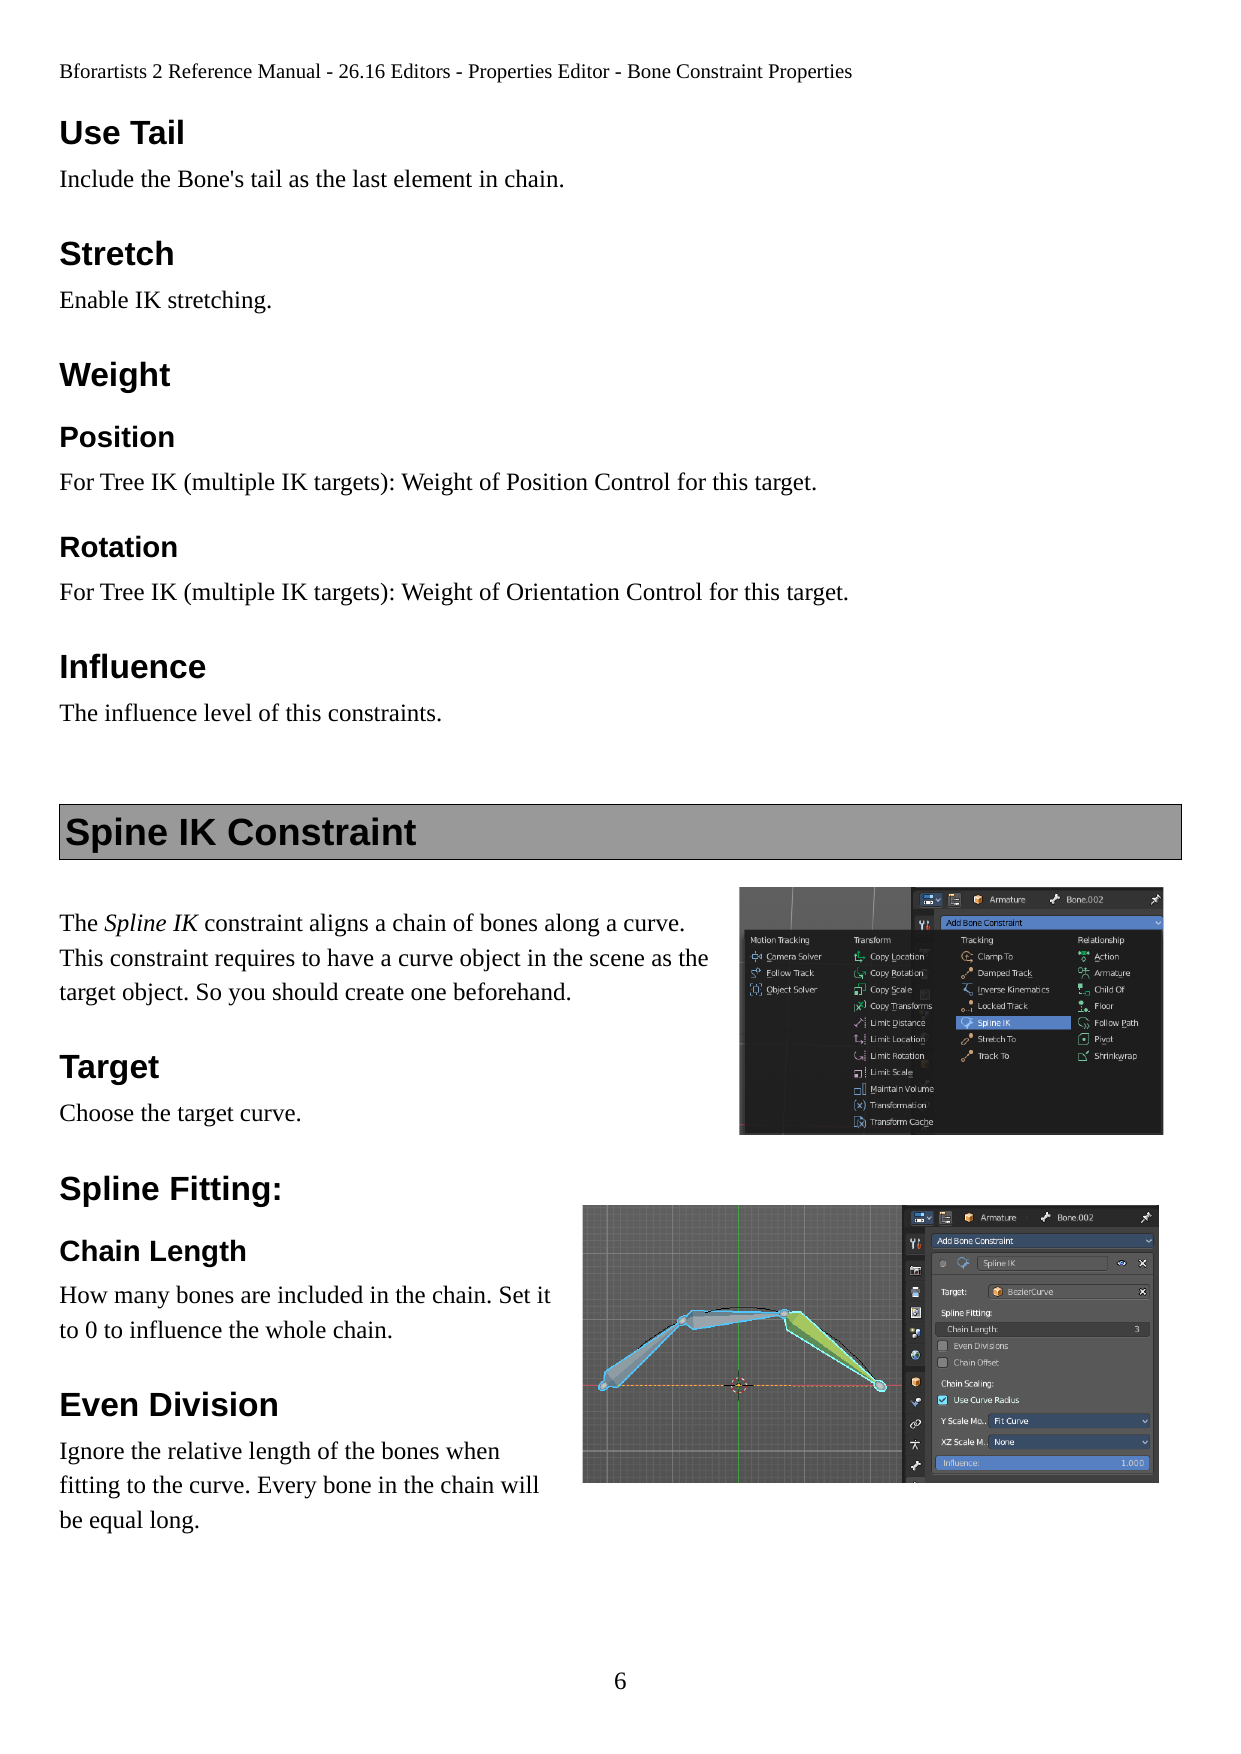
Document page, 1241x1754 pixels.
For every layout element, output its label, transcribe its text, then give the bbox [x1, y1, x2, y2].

text Enable IK stretching. [59, 285, 1181, 313]
text How many bones are included in the chain. Set it to 0 to influence the whole chain. [59, 1280, 582, 1344]
text Ignore the relative length of the bones when fitting to the curve. Every bone in the chain will be equal long. [59, 1436, 1181, 1534]
picture [582, 1205, 1159, 1483]
subtitle Weight [59, 355, 1181, 393]
text [1164, 1098, 1181, 1127]
text For Tree IK (multiple IK targets): Weight of Position Control for this target. [59, 467, 1181, 495]
text Include the Bone's tail as the last element in chain. [59, 164, 1181, 192]
subtitle [1164, 1047, 1181, 1086]
subtitle Position [59, 420, 1181, 454]
subtitle Stretch [59, 234, 1181, 272]
text The influence level of this constraints. [59, 698, 1181, 726]
subtitle Rotation [59, 530, 1181, 564]
subtitle Even Division [59, 1385, 582, 1423]
table_header Spine IK Constraint [60, 805, 1181, 859]
subtitle Chain Length [59, 1234, 582, 1268]
subtitle Spline Fitting: [59, 1168, 1181, 1207]
text The Spline IK constraint aligns a chain of bones along a curve. This constraint requires to have a curve object in the scene as the target object. So you should create one beforehand. [59, 908, 739, 1006]
subtitle [1159, 1385, 1181, 1423]
subtitle Influence [59, 646, 1181, 685]
text Choose the target curve. [59, 1098, 739, 1127]
subtitle [1159, 1234, 1181, 1268]
subtitle Use Tail [59, 113, 1181, 151]
subtitle Target [59, 1047, 739, 1086]
picture [739, 887, 1164, 1135]
text For Tree IK (multiple IK targets): Weight of Orientation Control for this target. [59, 577, 1181, 605]
